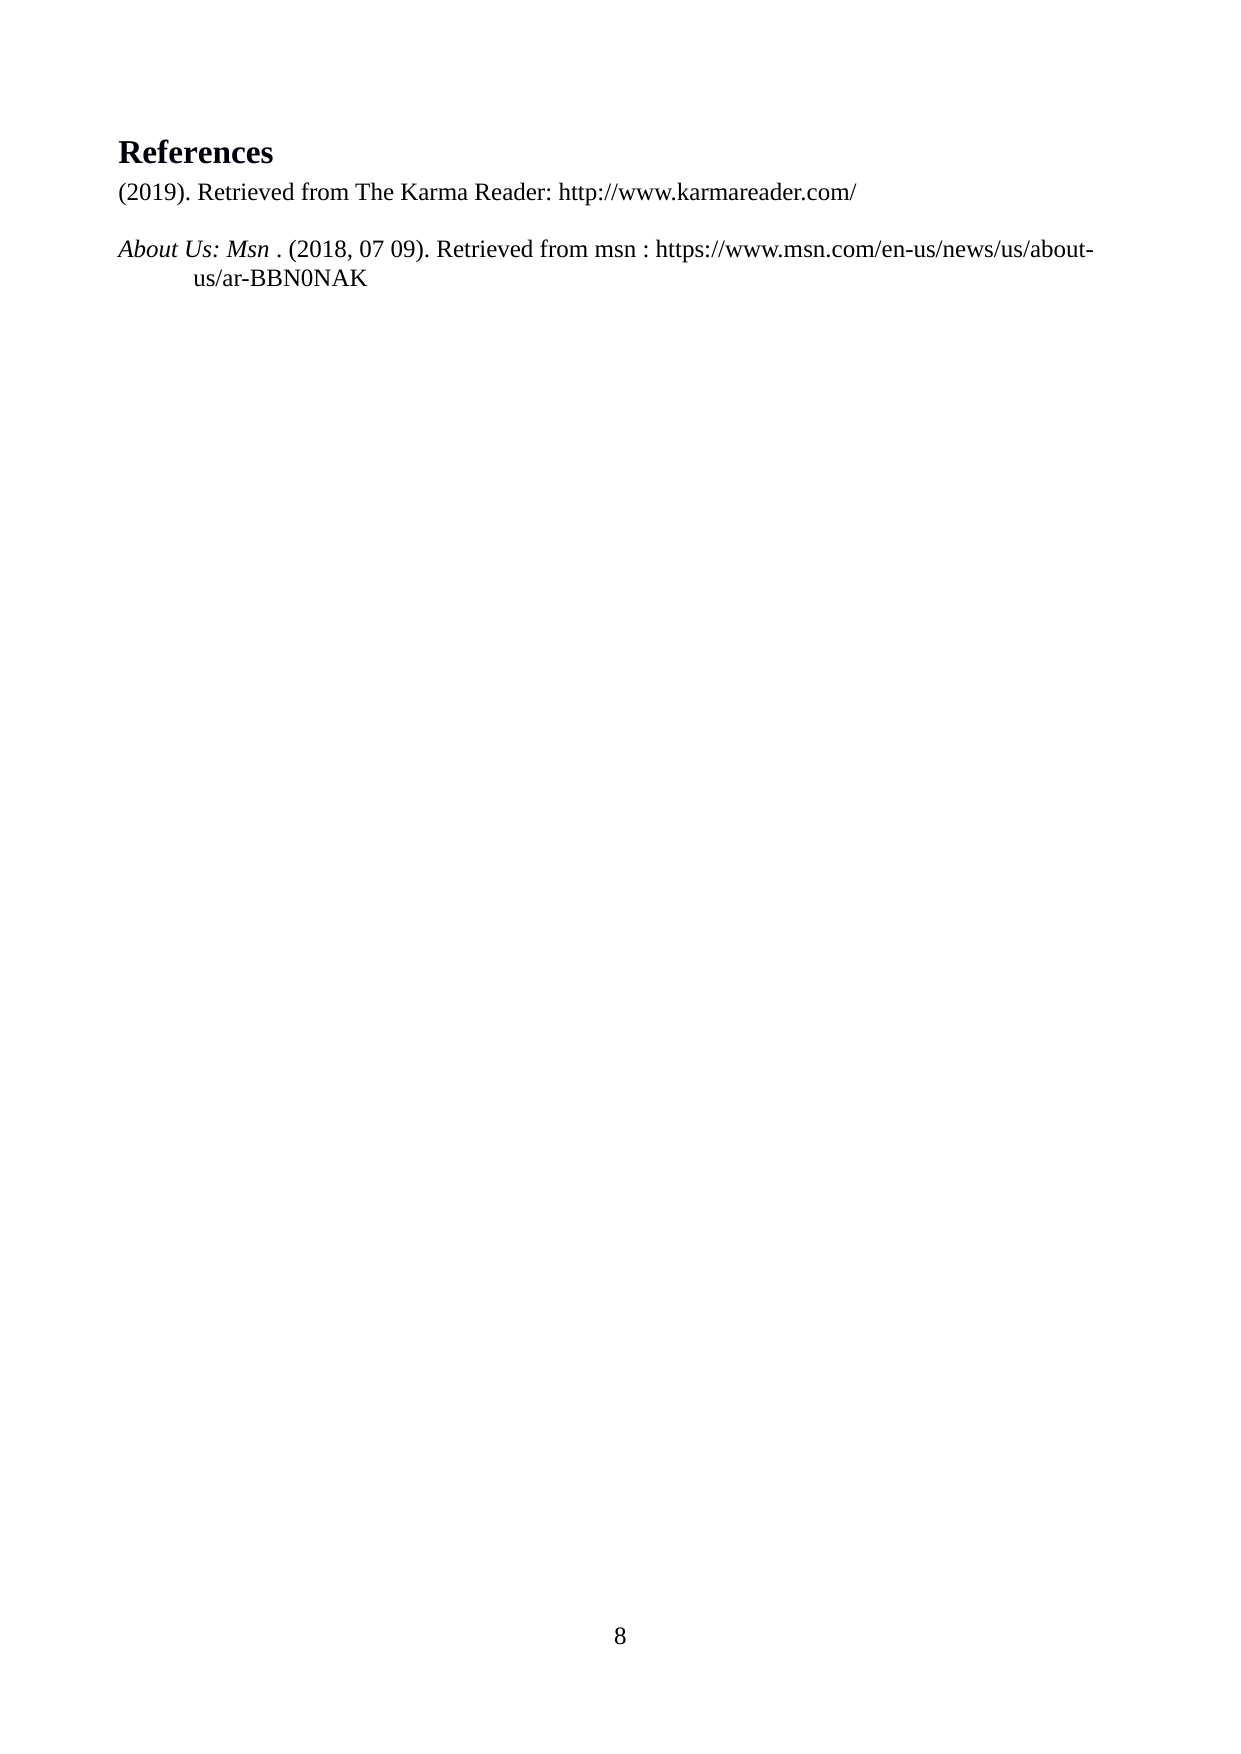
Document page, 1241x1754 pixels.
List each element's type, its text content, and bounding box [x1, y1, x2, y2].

text (2019). Retrieved from The Karma Reader: http://www.karmareader.com/ [118, 177, 1122, 205]
subtitle References [118, 132, 1122, 171]
text About Us: Msn . (2018, 07 09). Retrieved from msn : https://www.msn.com/en-us/news/us/about-us/ar-BBN0NAK [118, 234, 1122, 292]
